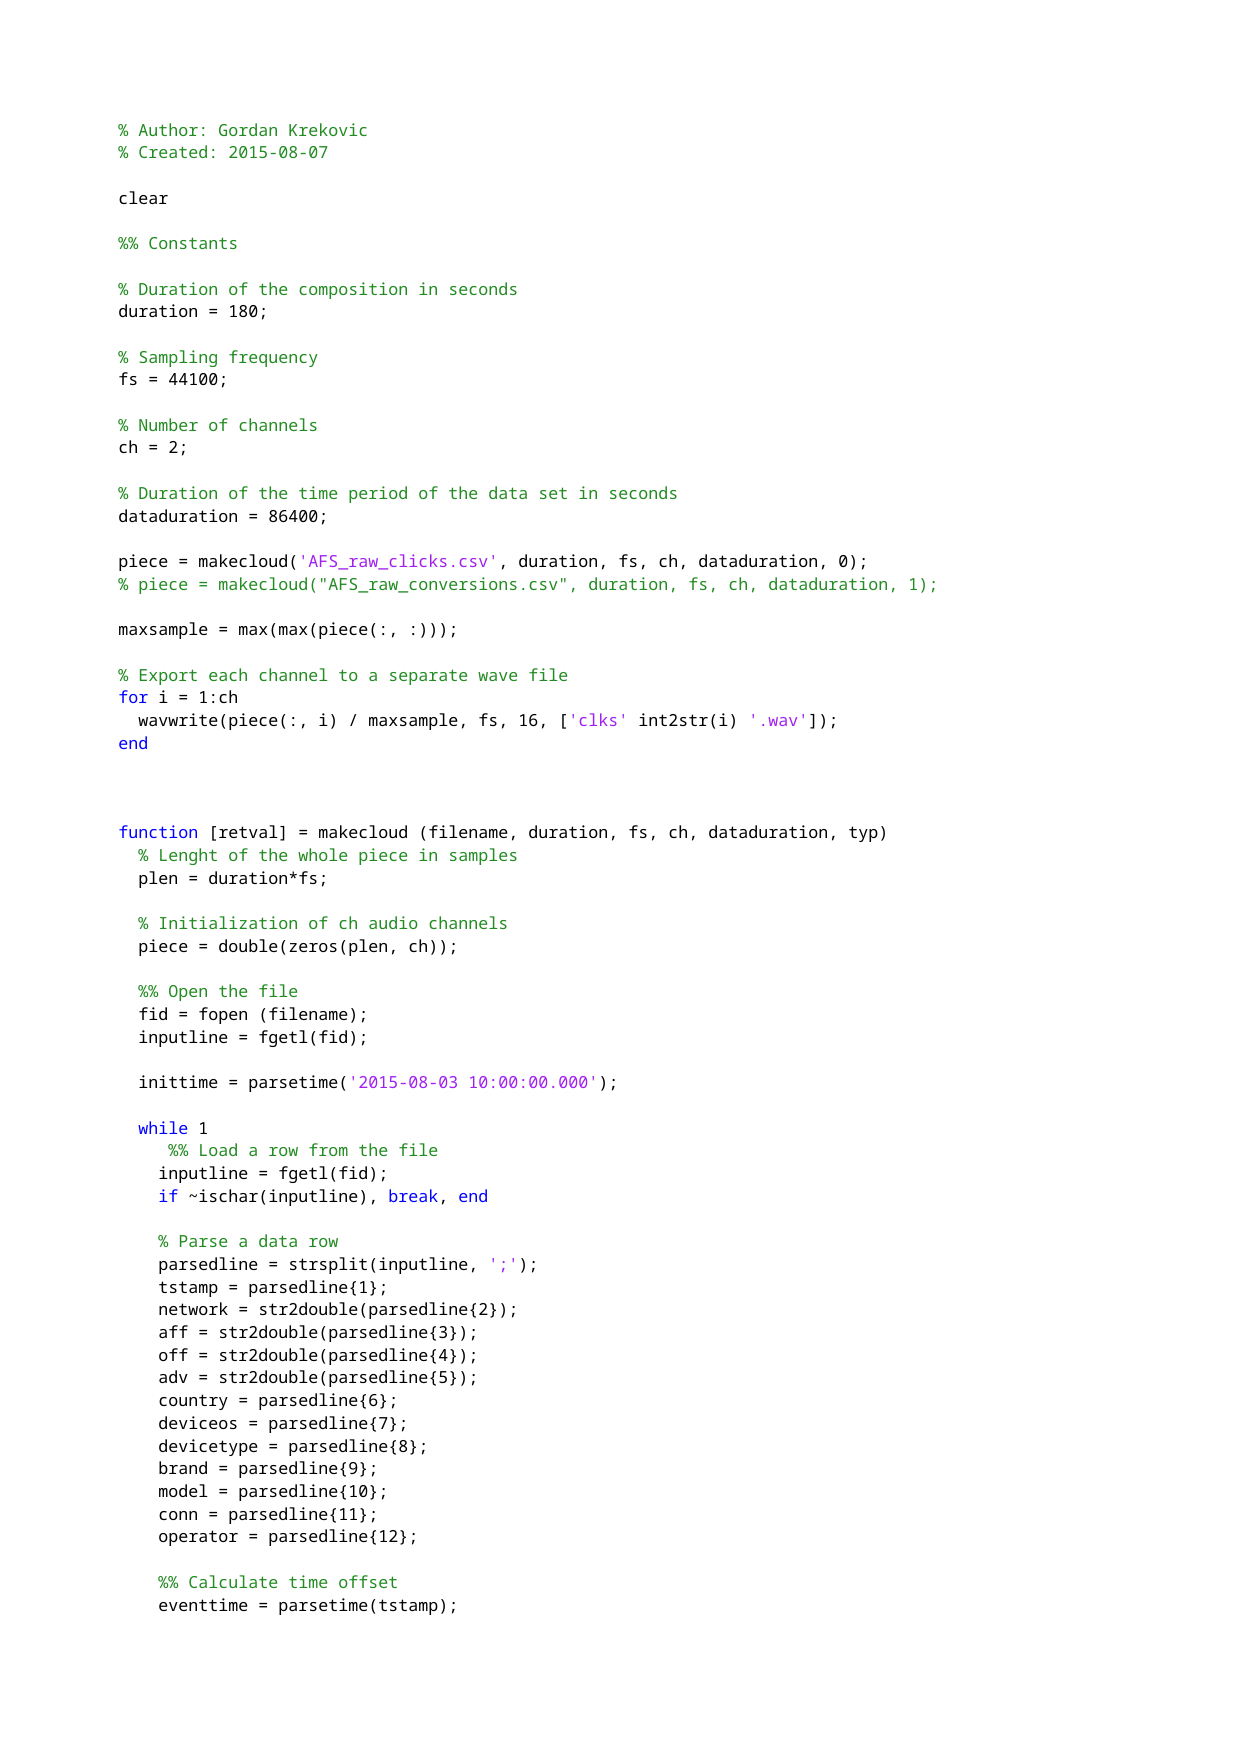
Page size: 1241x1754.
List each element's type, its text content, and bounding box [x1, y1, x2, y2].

text % Duration of the composition in seconds [118, 277, 1122, 300]
text clear [118, 186, 1122, 209]
text end [118, 731, 1122, 754]
text % Duration of the time period of the data set in seconds [118, 481, 1122, 504]
text % Lenght of the whole piece in samples [118, 844, 1122, 866]
text piece = makecloud('AFS_raw_clicks.csv', duration, fs, ch, dataduration, 0); [118, 549, 1122, 572]
text operator = parsedline{12}; [118, 1525, 1122, 1548]
text duration = 180; [118, 300, 1122, 322]
text model = parsedline{10}; [118, 1479, 1122, 1502]
text eventtime = parsetime(tstamp); [118, 1593, 1122, 1616]
text plen = duration*fs; [118, 866, 1122, 889]
text % Created: 2015-08-07 [118, 141, 1122, 163]
text fid = fopen (filename); [118, 1003, 1122, 1025]
text piece = double(zeros(plen, ch)); [118, 934, 1122, 957]
text wavwrite(piece(:, i) / maxsample, fs, 16, ['clks' int2str(i) '.wav']); [118, 708, 1122, 731]
text deviceos = parsedline{7}; [118, 1411, 1122, 1434]
text aff = str2double(parsedline{3}); [118, 1321, 1122, 1343]
text inittime = parsetime('2015-08-03 10:00:00.000'); [118, 1071, 1122, 1093]
text conn = parsedline{11}; [118, 1502, 1122, 1525]
text % Sampling frequency [118, 345, 1122, 368]
text off = str2double(parsedline{4}); [118, 1343, 1122, 1366]
text while 1 [118, 1116, 1122, 1139]
text dataduration = 86400; [118, 504, 1122, 527]
text inputline = fgetl(fid); [118, 1025, 1122, 1048]
text maxsample = max(max(piece(:, :))); [118, 618, 1122, 640]
text %% Open the file [118, 980, 1122, 1003]
text tstamp = parsedline{1}; [118, 1275, 1122, 1298]
text % Author: Gordan Krekovic [118, 118, 1122, 141]
text devicetype = parsedline{8}; [118, 1434, 1122, 1457]
text fs = 44100; [118, 368, 1122, 391]
text parsedline = strsplit(inputline, ';'); [118, 1252, 1122, 1275]
text adv = str2double(parsedline{5}); [118, 1366, 1122, 1389]
text if ~ischar(inputline), break, end [118, 1184, 1122, 1207]
text % Parse a data row [118, 1230, 1122, 1252]
text country = parsedline{6}; [118, 1389, 1122, 1411]
text % Initialization of ch audio channels [118, 912, 1122, 934]
text % Number of channels [118, 413, 1122, 436]
text %% Load a row from the file [118, 1139, 1122, 1162]
text function [retval] = makecloud (filename, duration, fs, ch, dataduration, typ) [118, 821, 1122, 844]
text inputline = fgetl(fid); [118, 1162, 1122, 1184]
text % piece = makecloud("AFS_raw_conversions.csv", duration, fs, ch, dataduration, 1); [118, 572, 1122, 595]
text brand = parsedline{9}; [118, 1457, 1122, 1479]
text for i = 1:ch [118, 686, 1122, 708]
text %% Constants [118, 232, 1122, 254]
text ch = 2; [118, 436, 1122, 459]
text network = str2double(parsedline{2}); [118, 1298, 1122, 1321]
text % Export each channel to a separate wave file [118, 663, 1122, 686]
text %% Calculate time offset [118, 1570, 1122, 1593]
